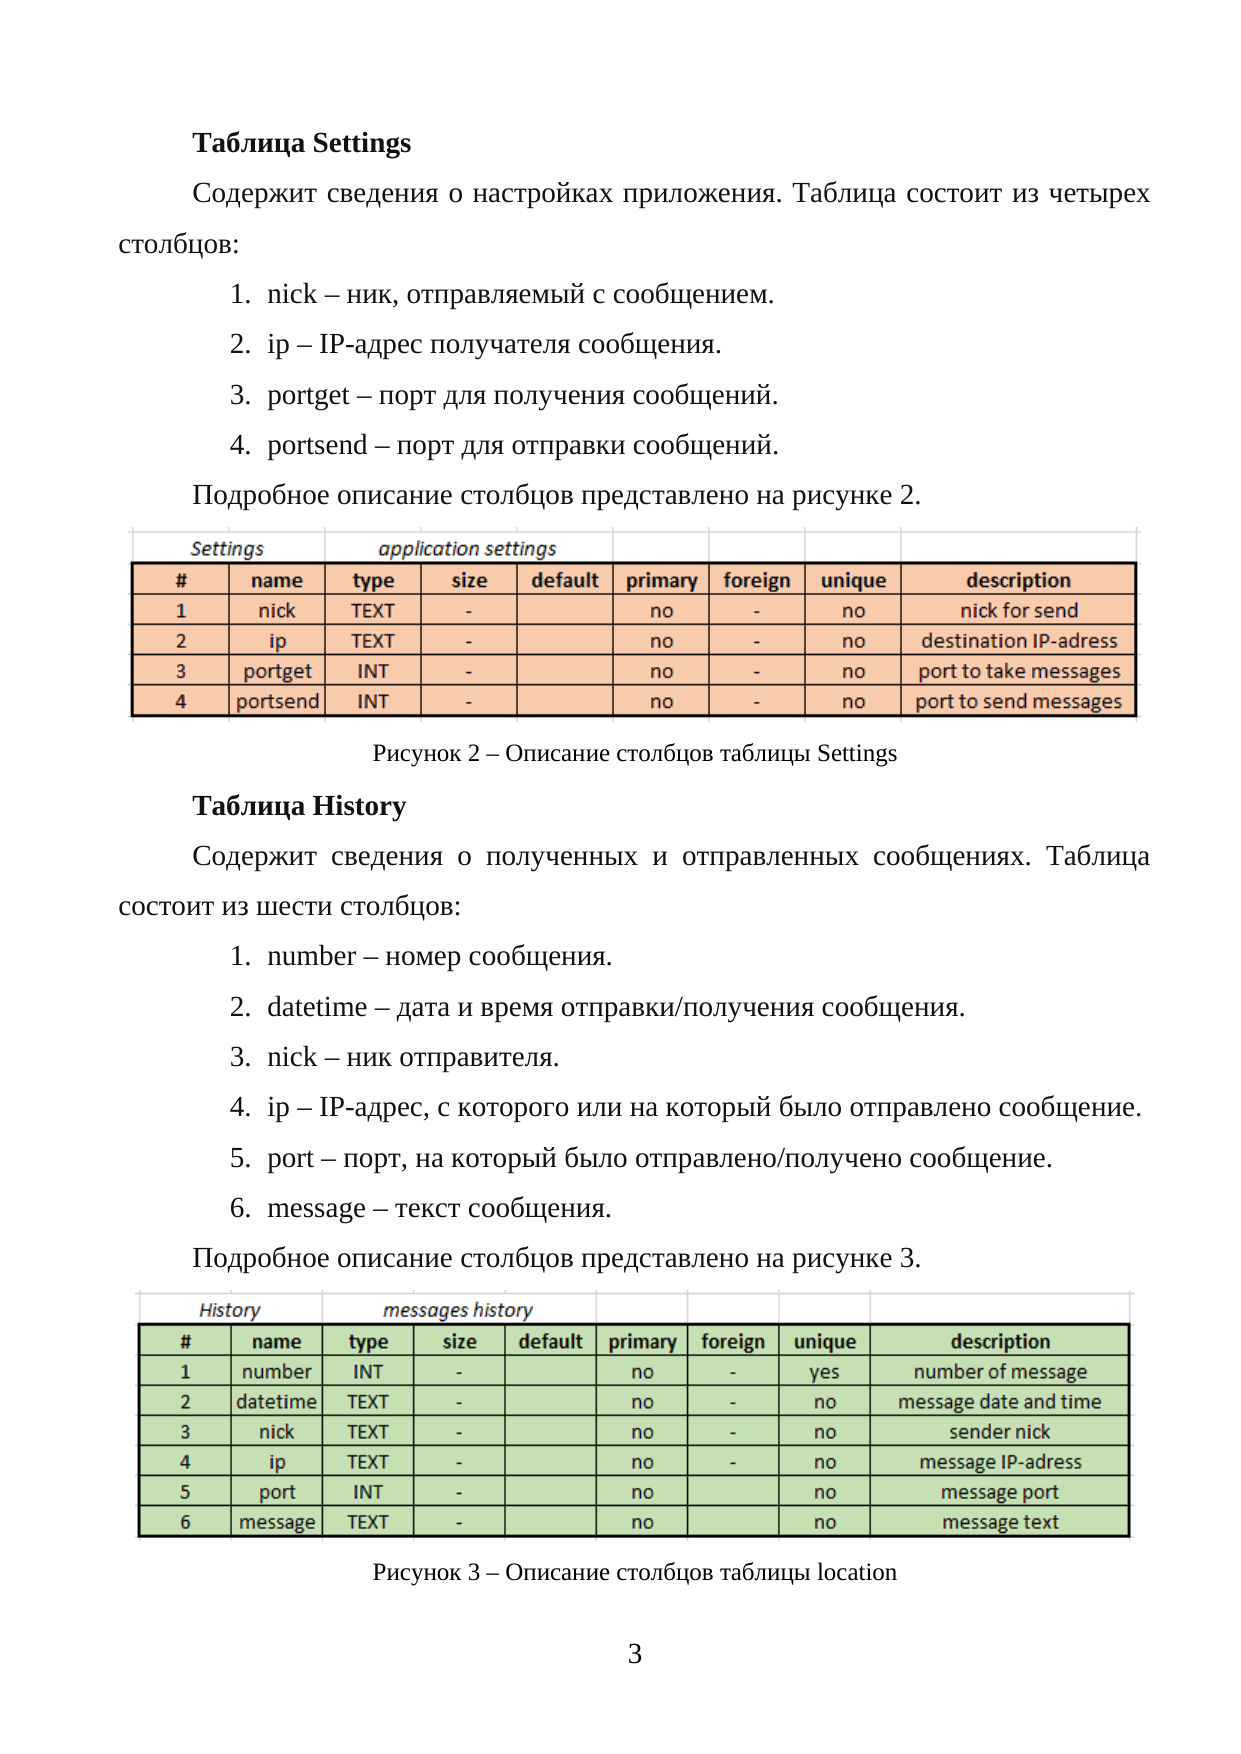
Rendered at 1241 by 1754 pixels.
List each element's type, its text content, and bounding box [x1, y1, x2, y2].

list portsend – порт для отправки сообщений. [229, 427, 1152, 461]
list ip – IP-адрес, с которого или на который было отправлено сообщение. [229, 1089, 1152, 1123]
list portget – порт для получения сообщений. [229, 377, 1152, 410]
list number – номер сообщения. [229, 938, 1152, 972]
text Таблица History [118, 788, 1152, 821]
text Содержит сведения о полученных и отправленных сообщениях. Таблица состоит из шести столбцов: [118, 838, 1152, 922]
list ip – IP-адрес получателя сообщения. [229, 327, 1152, 360]
list nick – ник отправителя. [229, 1039, 1152, 1073]
list datetime – дата и время отправки/получения сообщения. [229, 989, 1152, 1022]
text Таблица Settings [118, 125, 1152, 159]
text Рисунок 3 – Описание столбцов таблицы location [118, 1557, 1152, 1586]
text Подробное описание столбцов представлено на рисунке 2. [118, 477, 1152, 511]
text Подробное описание столбцов представлено на рисунке 3. [118, 1240, 1152, 1274]
list message – текст сообщения. [229, 1190, 1152, 1224]
list port – порт, на который было отправлено/получено сообщение. [229, 1140, 1152, 1173]
list nick – ник, отправляемый с сообщением. [229, 276, 1152, 310]
text Содержит сведения о настройках приложения. Таблица состоит из четырех столбцов: [118, 176, 1152, 259]
text Рисунок 2 – Описание столбцов таблицы Settings [118, 738, 1152, 767]
